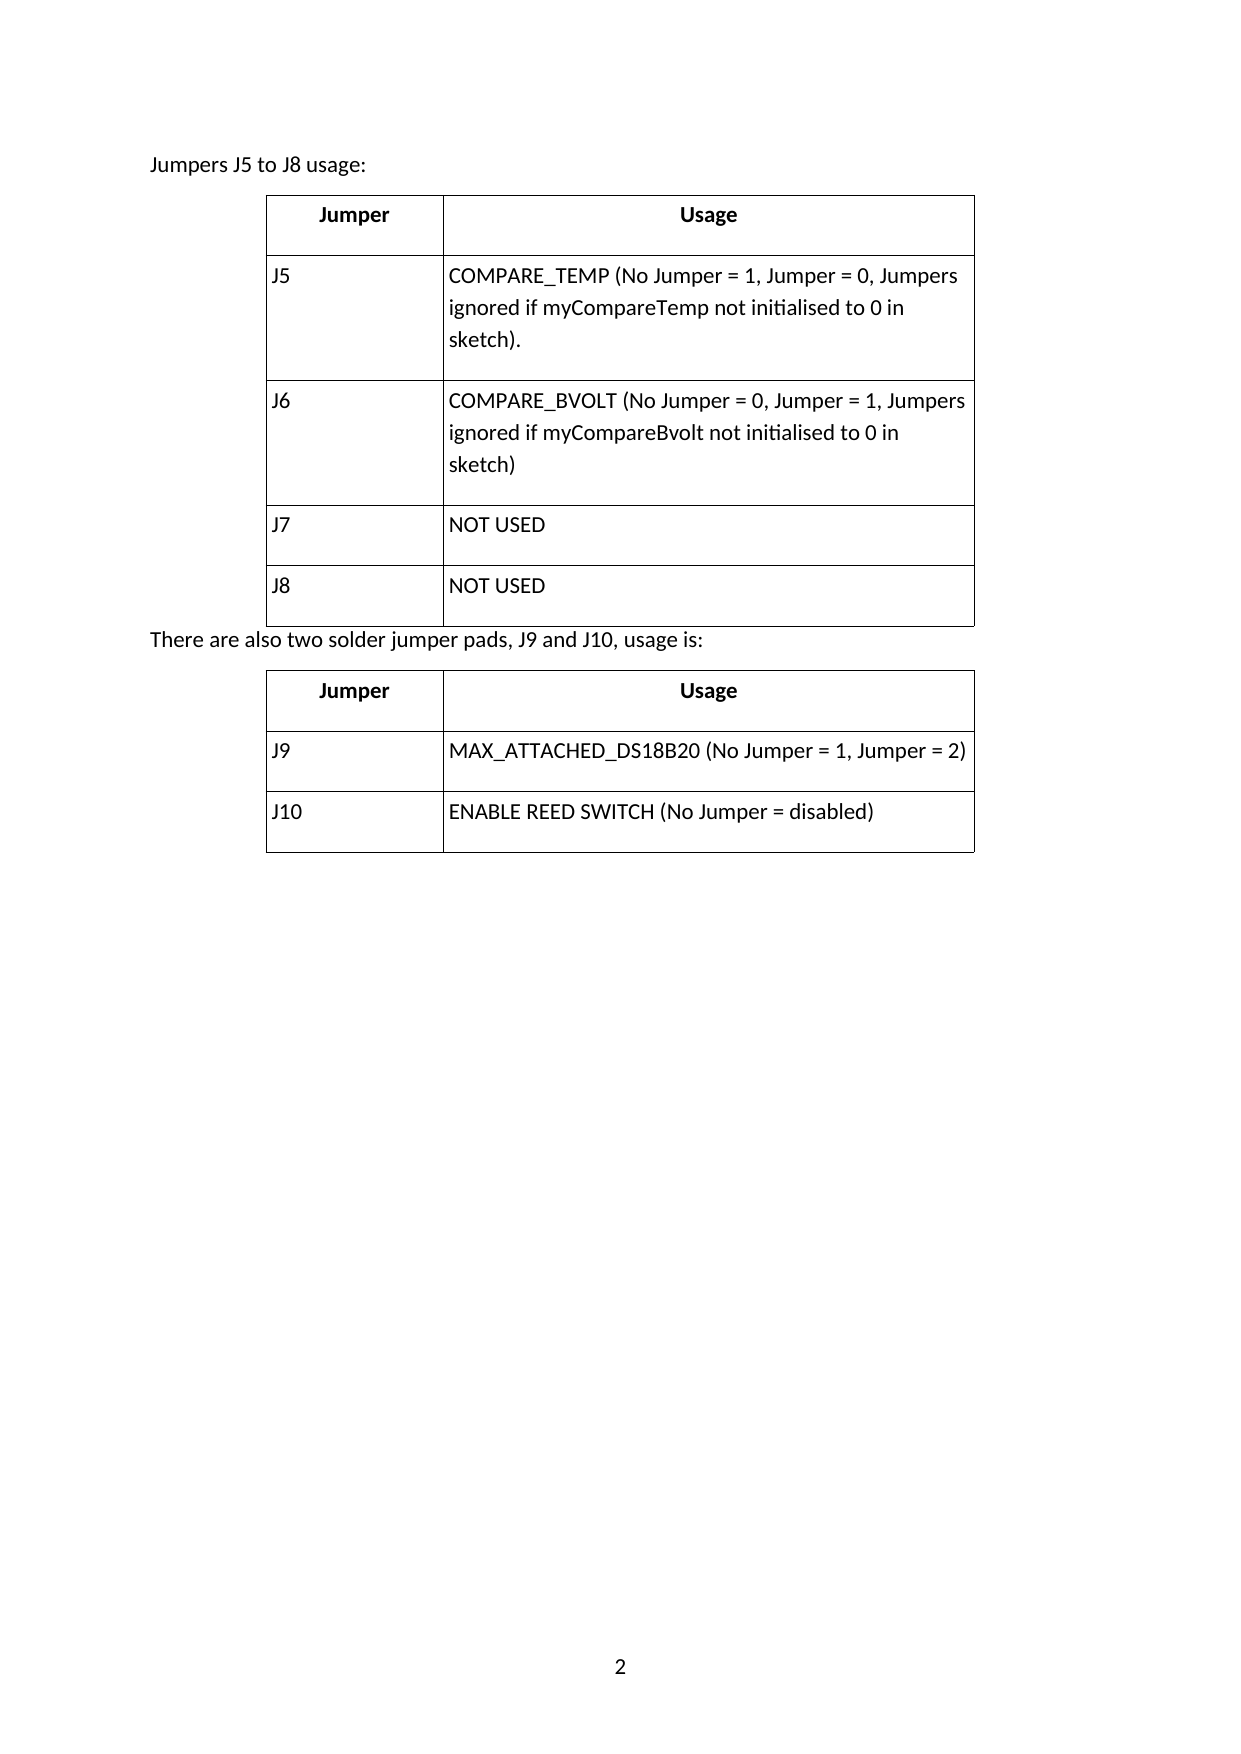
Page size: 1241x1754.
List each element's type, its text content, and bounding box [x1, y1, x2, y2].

table_cell NOT USED [444, 566, 974, 626]
table_cell J8 [267, 566, 443, 626]
table_cell MAX_ATTACHED_DS18B20 (No Jumper = 1, Jumper = 2) [444, 732, 974, 791]
table_cell ENABLE REED SWITCH (No Jumper = disabled) [444, 792, 974, 852]
table_cell J6 [267, 381, 443, 505]
table_cell NOT USED [444, 506, 974, 565]
text There are also two solder jumper pads, J9 and J10, usage is: [150, 626, 1090, 654]
table_cell COMPARE_TEMP (No Jumper = 1, Jumper = 0, Jumpers ignored if myCompareTemp not initialised to 0 in sketch). [444, 256, 974, 380]
text Jumpers J5 to J8 usage: [150, 150, 1090, 178]
table_cell J5 [267, 256, 443, 380]
table_header Jumper [267, 671, 443, 731]
table_header Jumper [267, 196, 443, 255]
table_cell J7 [267, 506, 443, 565]
table_header Usage [444, 671, 974, 731]
table_cell J9 [267, 732, 443, 791]
table_cell COMPARE_BVOLT (No Jumper = 0, Jumper = 1, Jumpers ignored if myCompareBvolt not initialised to 0 in sketch) [444, 381, 974, 505]
table_header Usage [444, 196, 974, 255]
table_cell J10 [267, 792, 443, 852]
